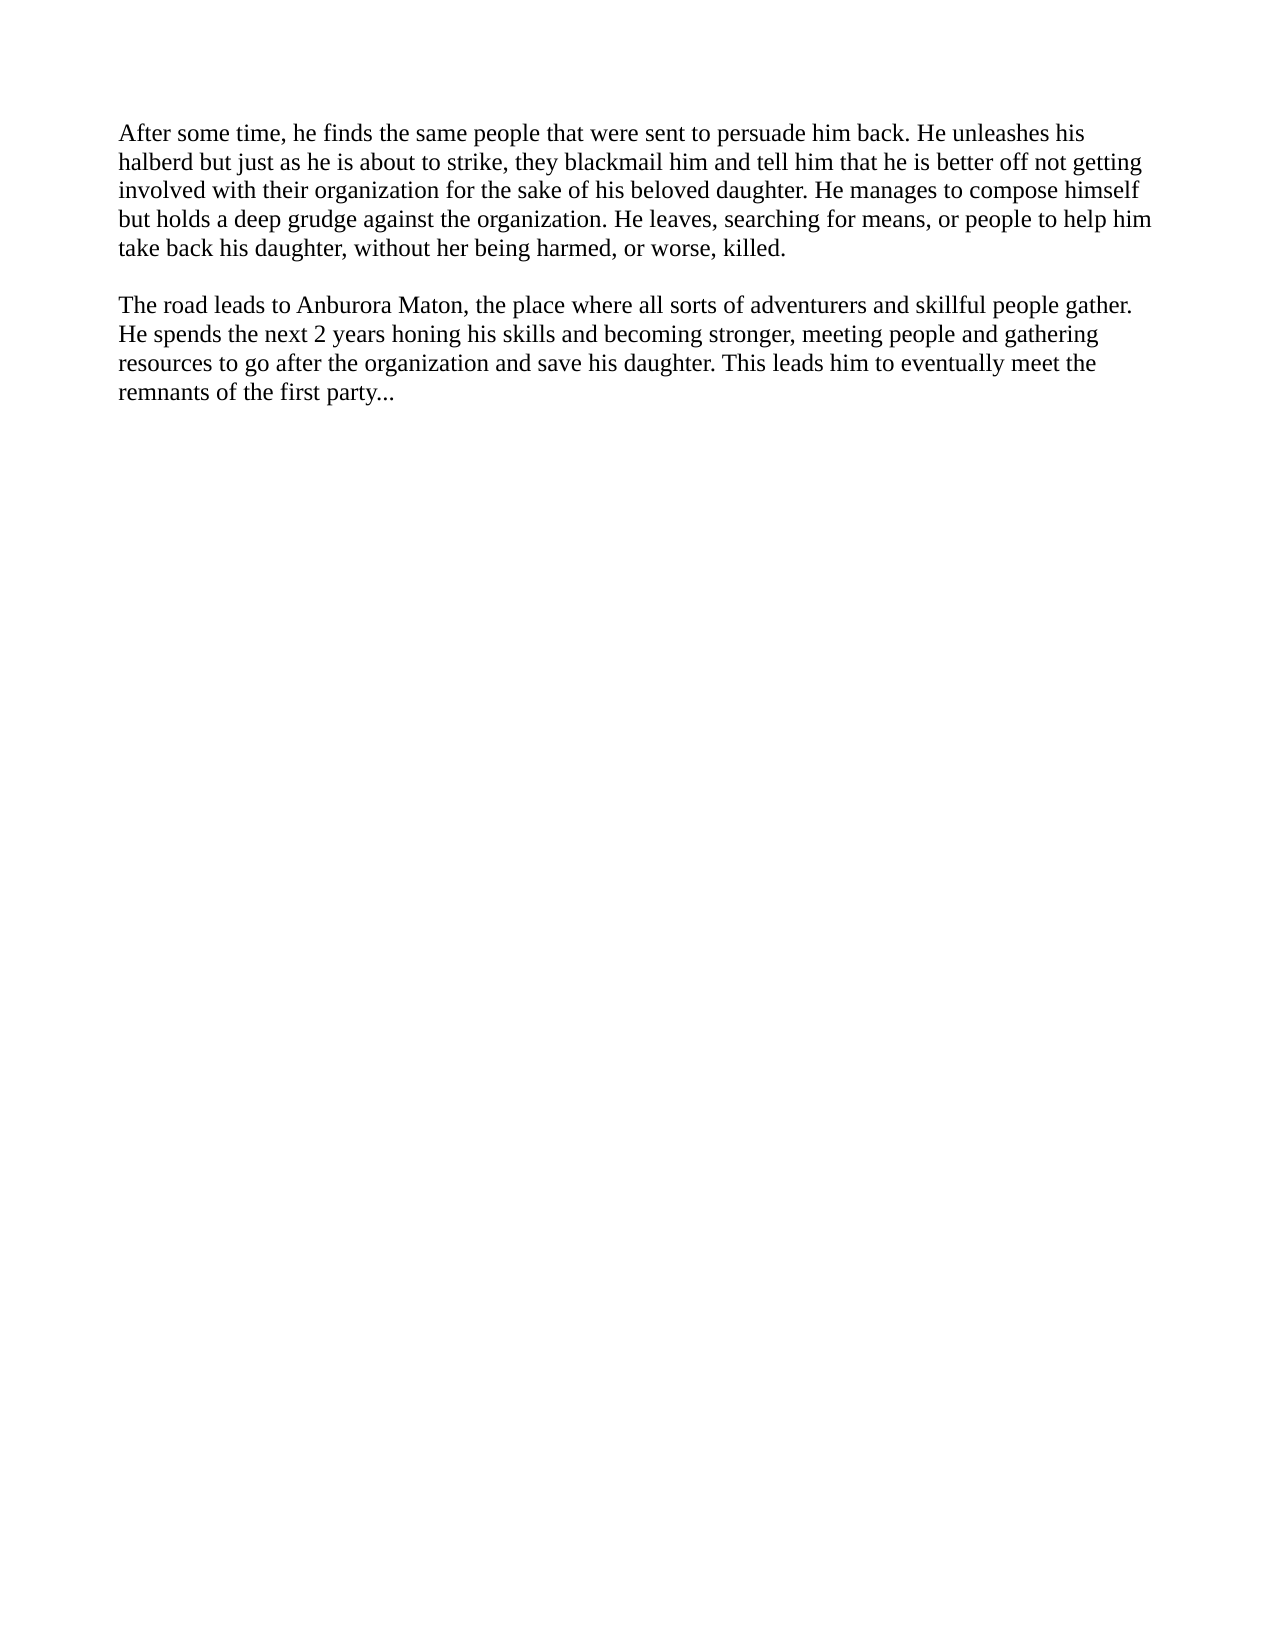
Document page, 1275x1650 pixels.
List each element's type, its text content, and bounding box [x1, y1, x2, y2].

text The road leads to Anburora Maton, the place where all sorts of adventurers and skillful people gather. He spends the next 2 years honing his skills and becoming stronger, meeting people and gathering resources to go after the organization and save his daughter. This leads him to eventually meet the remnants of the first party... [118, 291, 1157, 406]
text After some time, he finds the same people that were sent to persuade him back. He unleashes his halberd but just as he is about to strike, they blackmail him and tell him that he is better off not getting involved with their organization for the sake of his beloved daughter. He manages to compose himself but holds a deep grudge against the organization. He leaves, searching for means, or people to help him take back his daughter, without her being harmed, or worse, killed. [118, 118, 1157, 262]
